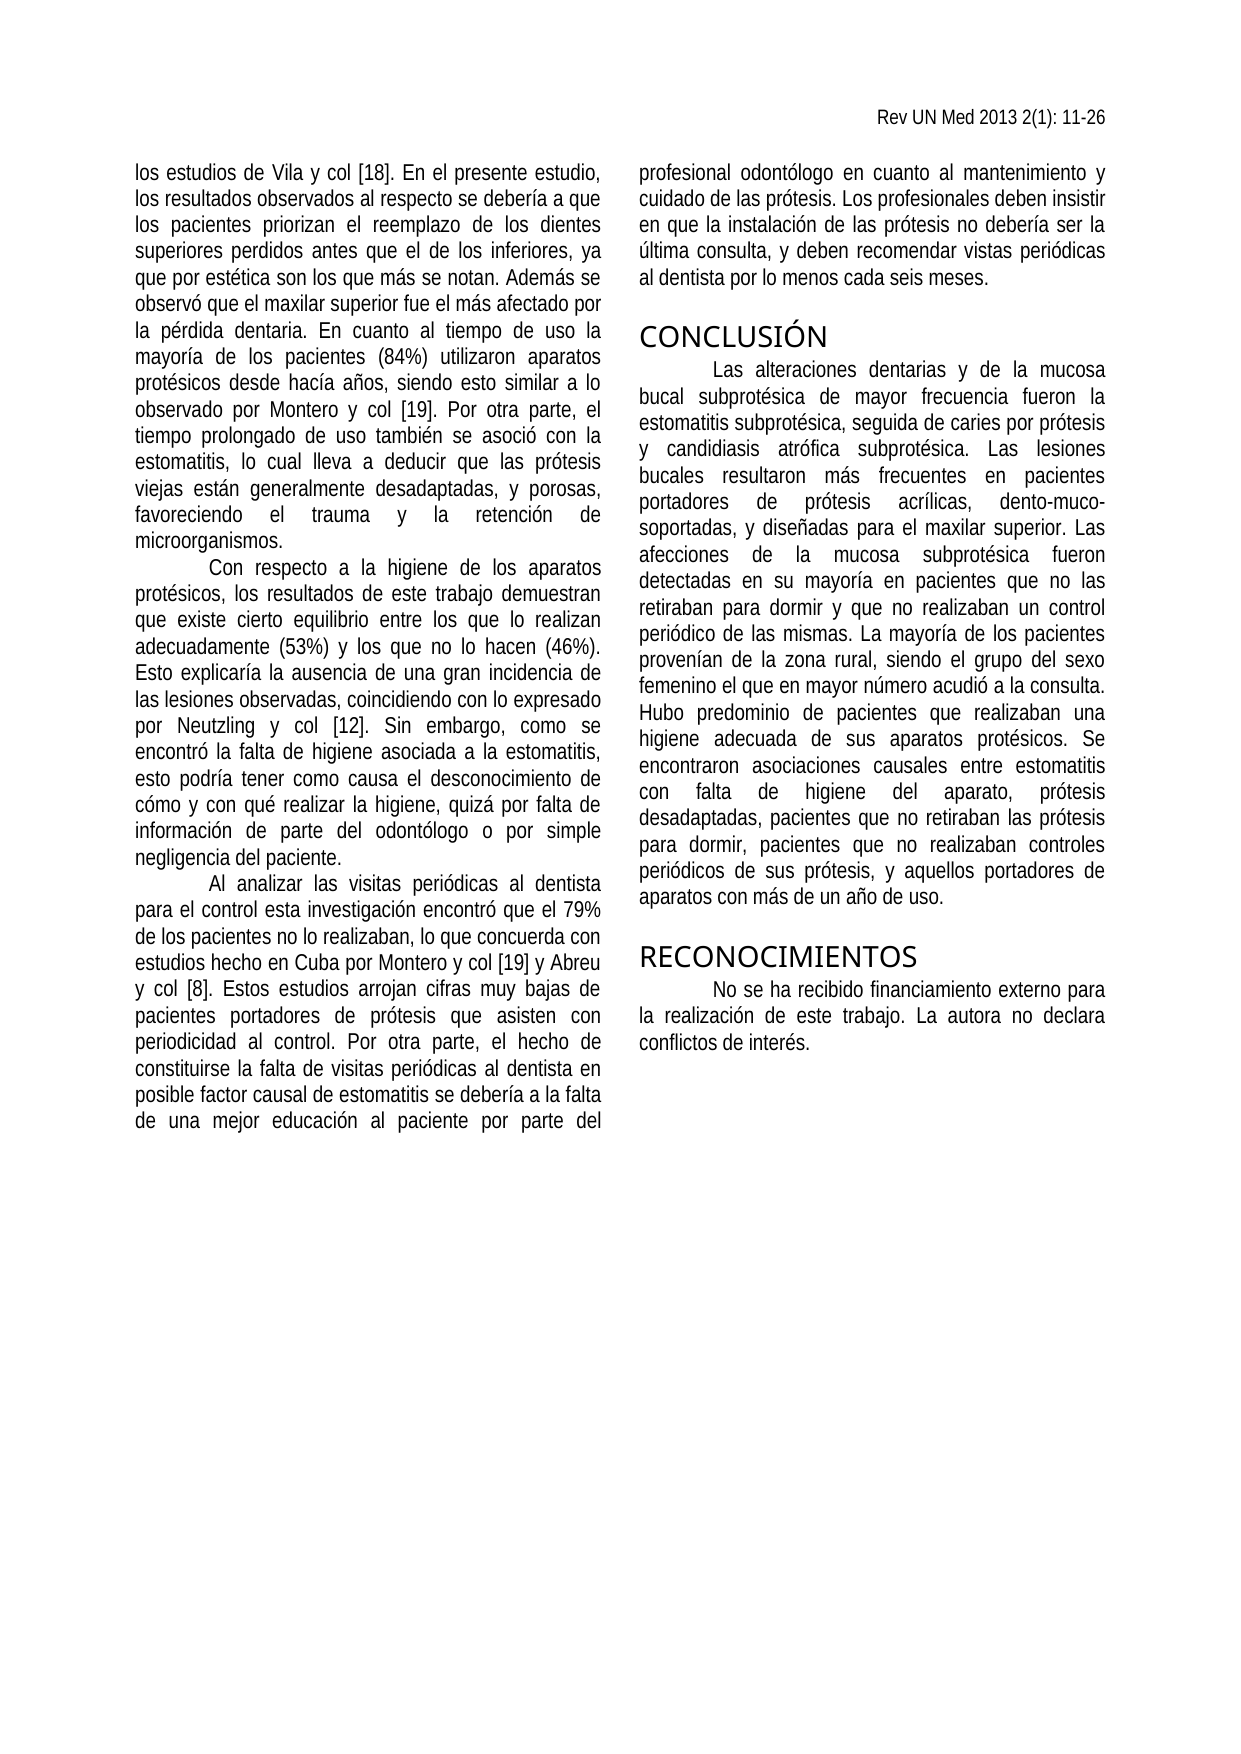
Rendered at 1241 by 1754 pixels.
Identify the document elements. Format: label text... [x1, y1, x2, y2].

subtitle RECONOCIMIENTOS [639, 936, 1106, 976]
text Con respecto a la higiene de los aparatos protésicos, los resultados de este trabajo demuestran que existe cierto equilibrio entre los que lo realizan adecuadamente (53%) y los que no lo hacen (46%). Esto explicaría la ausencia de una gran incidencia de las lesiones observadas, coincidiendo con lo expresado por Neutzling y col [12]. Sin embargo, como se encontró la falta de higiene asociada a la estomatitis, esto podría tener como causa el desconocimiento de cómo y con qué realizar la higiene, quizá por falta de información de parte del odontólogo o por simple negligencia del paciente. [135, 554, 601, 870]
subtitle CONCLUSIÓN [639, 317, 1106, 356]
text los estudios de Vila y col [18]. En el presente estudio, los resultados observados al respecto se debería a que los pacientes priorizan el reemplazo de los dientes superiores perdidos antes que el de los inferiores, ya que por estética son los que más se notan. Además se observó que el maxilar superior fue el más afectado por la pérdida dentaria. En cuanto al tiempo de uso la mayoría de los pacientes (84%) utilizaron aparatos protésicos desde hacía años, siendo esto similar a lo observado por Montero y col [19]. Por otra parte, el tiempo prolongado de uso también se asoció con la estomatitis, lo cual lleva a deducir que las prótesis viejas están generalmente desadaptadas, y porosas, favoreciendo el trauma y la retención de microorganismos. [135, 158, 601, 554]
text profesional odontólogo en cuanto al mantenimiento y cuidado de las prótesis. Los profesionales deben insistir en que la instalación de las prótesis no debería ser la última consulta, y deben recomendar vistas periódicas al dentista por lo menos cada seis meses. [639, 158, 1106, 290]
text Al analizar las visitas periódicas al dentista para el control esta investigación encontró que el 79% de los pacientes no lo realizaban, lo que concuerda con estudios hecho en Cuba por Montero y col [19] y Abreu y col [8]. Estos estudios arrojan cifras muy bajas de pacientes portadores de prótesis que asisten con periodicidad al control. Por otra parte, el hecho de constituirse la falta de visitas periódicas al dentista en posible factor causal de estomatitis se debería a la falta de una mejor educación al paciente por parte del [135, 870, 601, 1133]
text No se ha recibido financiamiento externo para la realización de este trabajo. La autora no declara conflictos de interés. [639, 976, 1106, 1055]
text Las alteraciones dentarias y de la mucosa bucal subprotésica de mayor frecuencia fueron la estomatitis subprotésica, seguida de caries por prótesis y candidiasis atrófica subprotésica. Las lesiones bucales resultaron más frecuentes en pacientes portadores de prótesis acrílicas, dento-muco-soportadas, y diseñadas para el maxilar superior. Las afecciones de la mucosa subprotésica fueron detectadas en su mayoría en pacientes que no las retiraban para dormir y que no realizaban un control periódico de las mismas. La mayoría de los pacientes provenían de la zona rural, siendo el grupo del sexo femenino el que en mayor número acudió a la consulta. Hubo predominio de pacientes que realizaban una higiene adecuada de sus aparatos protésicos. Se encontraron asociaciones causales entre estomatitis con falta de higiene del aparato, prótesis desadaptadas, pacientes que no retiraban las prótesis para dormir, pacientes que no realizaban controles periódicos de sus prótesis, y aquellos portadores de aparatos con más de un año de uso. [639, 356, 1106, 910]
